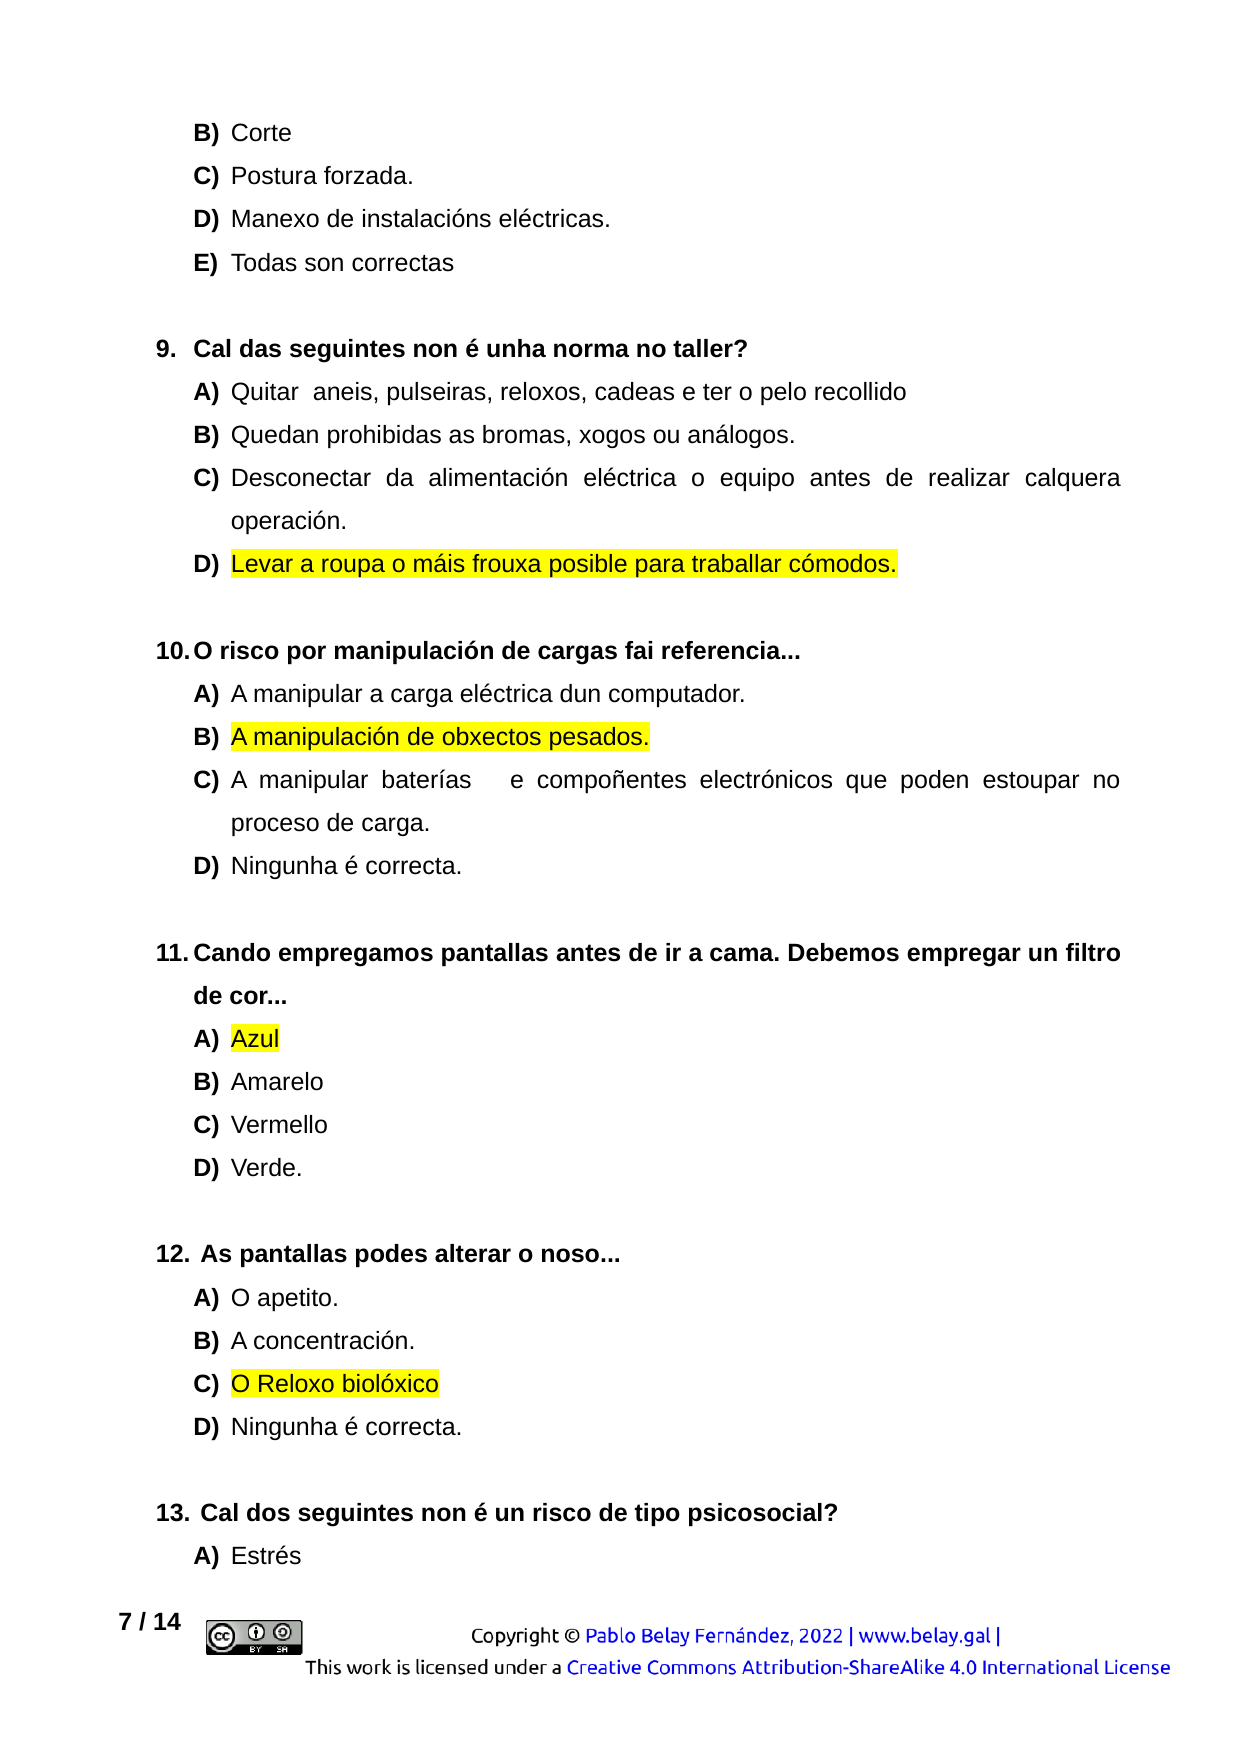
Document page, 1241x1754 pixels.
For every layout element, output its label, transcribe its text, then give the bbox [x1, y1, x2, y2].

list Desconectar da alimentación eléctrica o equipo antes de realizar calquera operación. [193, 463, 1122, 535]
list A manipular a carga eléctrica dun computador. [193, 679, 1122, 707]
list Ningunha é correcta. [193, 1412, 1122, 1441]
list Vermello [193, 1110, 1122, 1139]
list Quedan prohibidas as bromas, xogos ou análogos. [193, 420, 1122, 449]
list Cando empregamos pantallas antes de ir a cama. Debemos empregar un filtro de cor... [156, 937, 1122, 1009]
list Postura forzada. [193, 161, 1122, 190]
list O Reloxo biolóxico [193, 1369, 1122, 1397]
list As pantallas podes alterar o noso... [156, 1239, 1122, 1268]
list A manipular baterías e compoñentes electrónicos que poden estoupar no proceso de carga. [193, 765, 1122, 837]
list Manexo de instalacións eléctricas. [193, 204, 1122, 233]
list Cal das seguintes non é unha norma no taller? [156, 334, 1122, 362]
list Todas son correctas [193, 247, 1122, 276]
list O apetito. [193, 1282, 1122, 1311]
list Verde. [193, 1153, 1122, 1182]
list Ningunha é correcta. [193, 851, 1122, 880]
list A concentración. [193, 1326, 1122, 1354]
list Cal dos seguintes non é un risco de tipo psicosocial? [156, 1498, 1122, 1527]
list Corte [193, 118, 1122, 147]
list Estrés [193, 1541, 1122, 1570]
list Amarelo [193, 1067, 1122, 1096]
list Azul [193, 1024, 1122, 1052]
list A manipulación de obxectos pesados. [193, 722, 1122, 751]
list Levar a roupa o máis frouxa posible para traballar cómodos. [193, 549, 1122, 578]
list O risco por manipulación de cargas fai referencia... [156, 636, 1122, 664]
picture [200, 1604, 1205, 1690]
list Quitar aneis, pulseiras, reloxos, cadeas e ter o pelo recollido [193, 377, 1122, 406]
